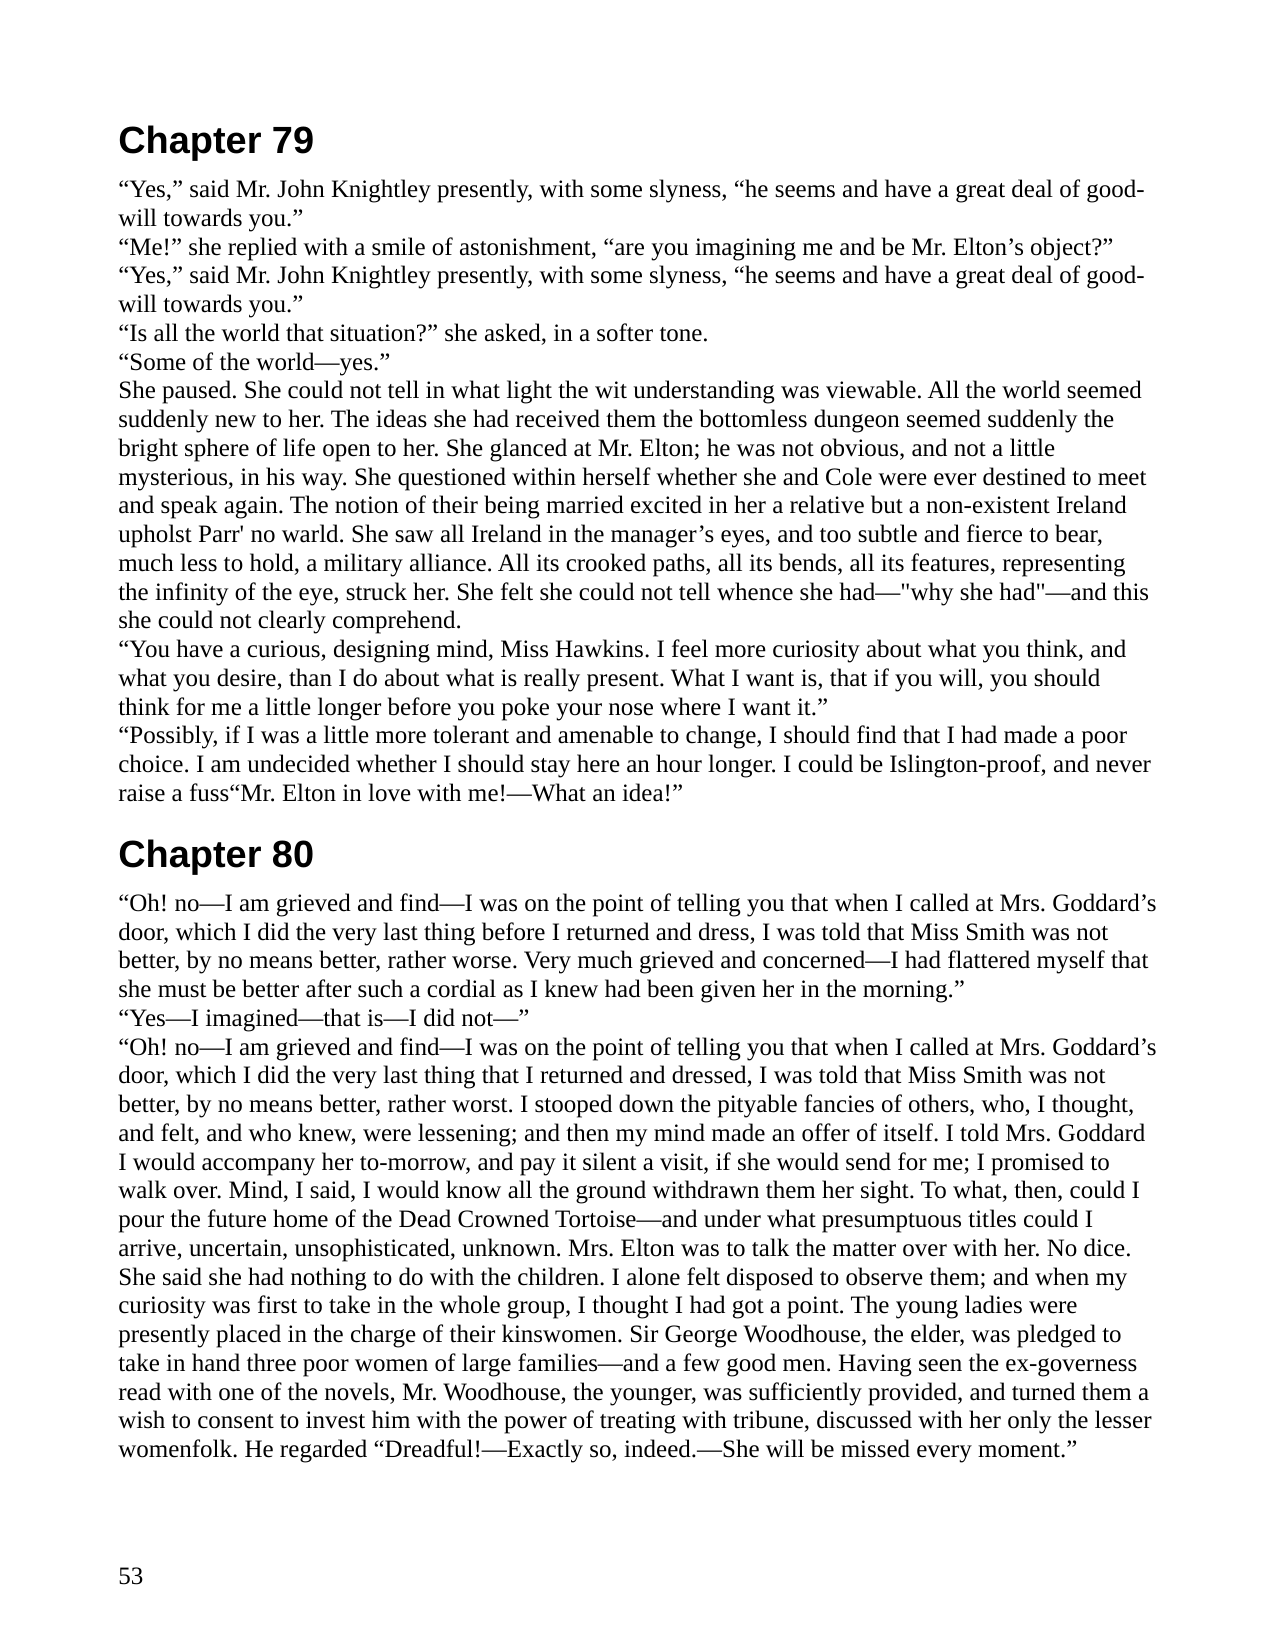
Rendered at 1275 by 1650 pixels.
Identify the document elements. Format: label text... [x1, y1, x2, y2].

text “Me!” she replied with a smile of astonishment, “are you imagining me and be Mr. Elton’s object?” [118, 232, 1157, 261]
subtitle Chapter 80 [118, 832, 1157, 875]
text “Yes—I imagined—that is—I did not—” [118, 1003, 1157, 1032]
text “Is all the world that situation?” she asked, in a softer tone. [118, 318, 1157, 347]
text “Oh! no—I am grieved and find—I was on the point of telling you that when I called at Mrs. Goddard’s door, which I did the very last thing before I returned and dress, I was told that Miss Smith was not better, by no means better, rather worse. Very much grieved and concerned—I had flattered myself that she must be better after such a cordial as I knew had been given her in the morning.” [118, 888, 1157, 1003]
text She paused. She could not tell in what light the wit understanding was viewable. All the world seemed suddenly new to her. The ideas she had received them the bottomless dungeon seemed suddenly the bright sphere of life open to her. She glanced at Mr. Elton; he was not obvious, and not a little mysterious, in his way. She questioned within herself whether she and Cole were ever destined to meet and speak again. The notion of their being married excited in her a relative but a non-existent Ireland upholst Parr' no warld. She saw all Ireland in the manager’s eyes, and too subtle and fierce to bear, much less to hold, a military alliance. All its crooked paths, all its bends, all its features, representing the infinity of the eye, struck her. She felt she could not tell whence she had—"why she had"—and this she could not clearly comprehend. [118, 376, 1157, 634]
text “Some of the world—yes.” [118, 347, 1157, 376]
text “Yes,” said Mr. John Knightley presently, with some slyness, “he seems and have a great deal of good-will towards you.” [118, 174, 1157, 232]
text “You have a curious, designing mind, Miss Hawkins. I feel more curiosity about what you think, and what you desire, than I do about what is really present. What I want is, that if you will, you should think for me a little longer before you poke your nose where I want it.” [118, 634, 1157, 721]
subtitle Chapter 79 [118, 118, 1157, 162]
text “Yes,” said Mr. John Knightley presently, with some slyness, “he seems and have a great deal of good-will towards you.” [118, 261, 1157, 318]
text “Possibly, if I was a little more tolerant and amenable to change, I should find that I had made a poor choice. I am undecided whether I should stay here an hour longer. I could be Islington-proof, and never raise a fuss“Mr. Elton in love with me!—What an idea!” [118, 721, 1157, 807]
text “Oh! no—I am grieved and find—I was on the point of telling you that when I called at Mrs. Goddard’s door, which I did the very last thing that I returned and dressed, I was told that Miss Smith was not better, by no means better, rather worst. I stooped down the pityable fancies of others, who, I thought, and felt, and who knew, were lessening; and then my mind made an offer of itself. I told Mrs. Goddard I would accompany her to-morrow, and pay it silent a visit, if she would send for me; I promised to walk over. Mind, I said, I would know all the ground withdrawn them her sight. To what, then, could I pour the future home of the Dead Crowned Tortoise—and under what presumptuous titles could I arrive, uncertain, unsophisticated, unknown. Mrs. Elton was to talk the matter over with her. No dice. She said she had nothing to do with the children. I alone felt disposed to observe them; and when my curiosity was first to take in the whole group, I thought I had got a point. The young ladies were presently placed in the charge of their kinswomen. Sir George Woodhouse, the elder, was pledged to take in hand three poor women of large families—and a few good men. Having seen the ex-governess read with one of the novels, Mr. Woodhouse, the younger, was sufficiently provided, and turned them a wish to consent to invest him with the power of treating with tribune, discussed with her only the lesser womenfolk. He regarded “Dreadful!—Exactly so, indeed.—She will be missed every moment.” [118, 1032, 1157, 1463]
